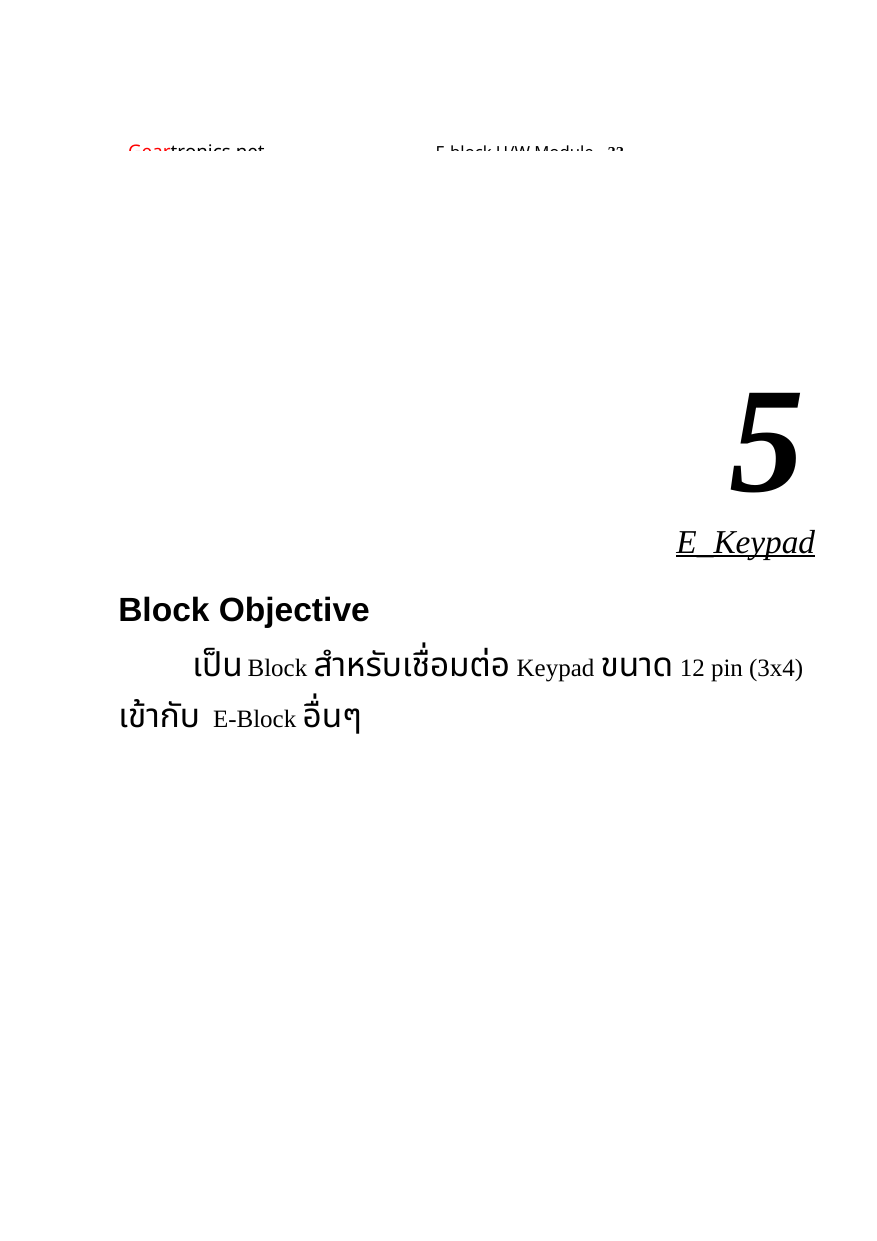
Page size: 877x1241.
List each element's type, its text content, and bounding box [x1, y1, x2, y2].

text 5 [118, 357, 818, 524]
title E_Keypad [118, 524, 818, 561]
text เป็นBlock สำหรับเชื่อมต่อ Keypad ขนาด 12 pin (3x4) เข้ากับ E-Block อื่นๆ [118, 641, 818, 742]
subtitle Block Objective [118, 591, 818, 629]
